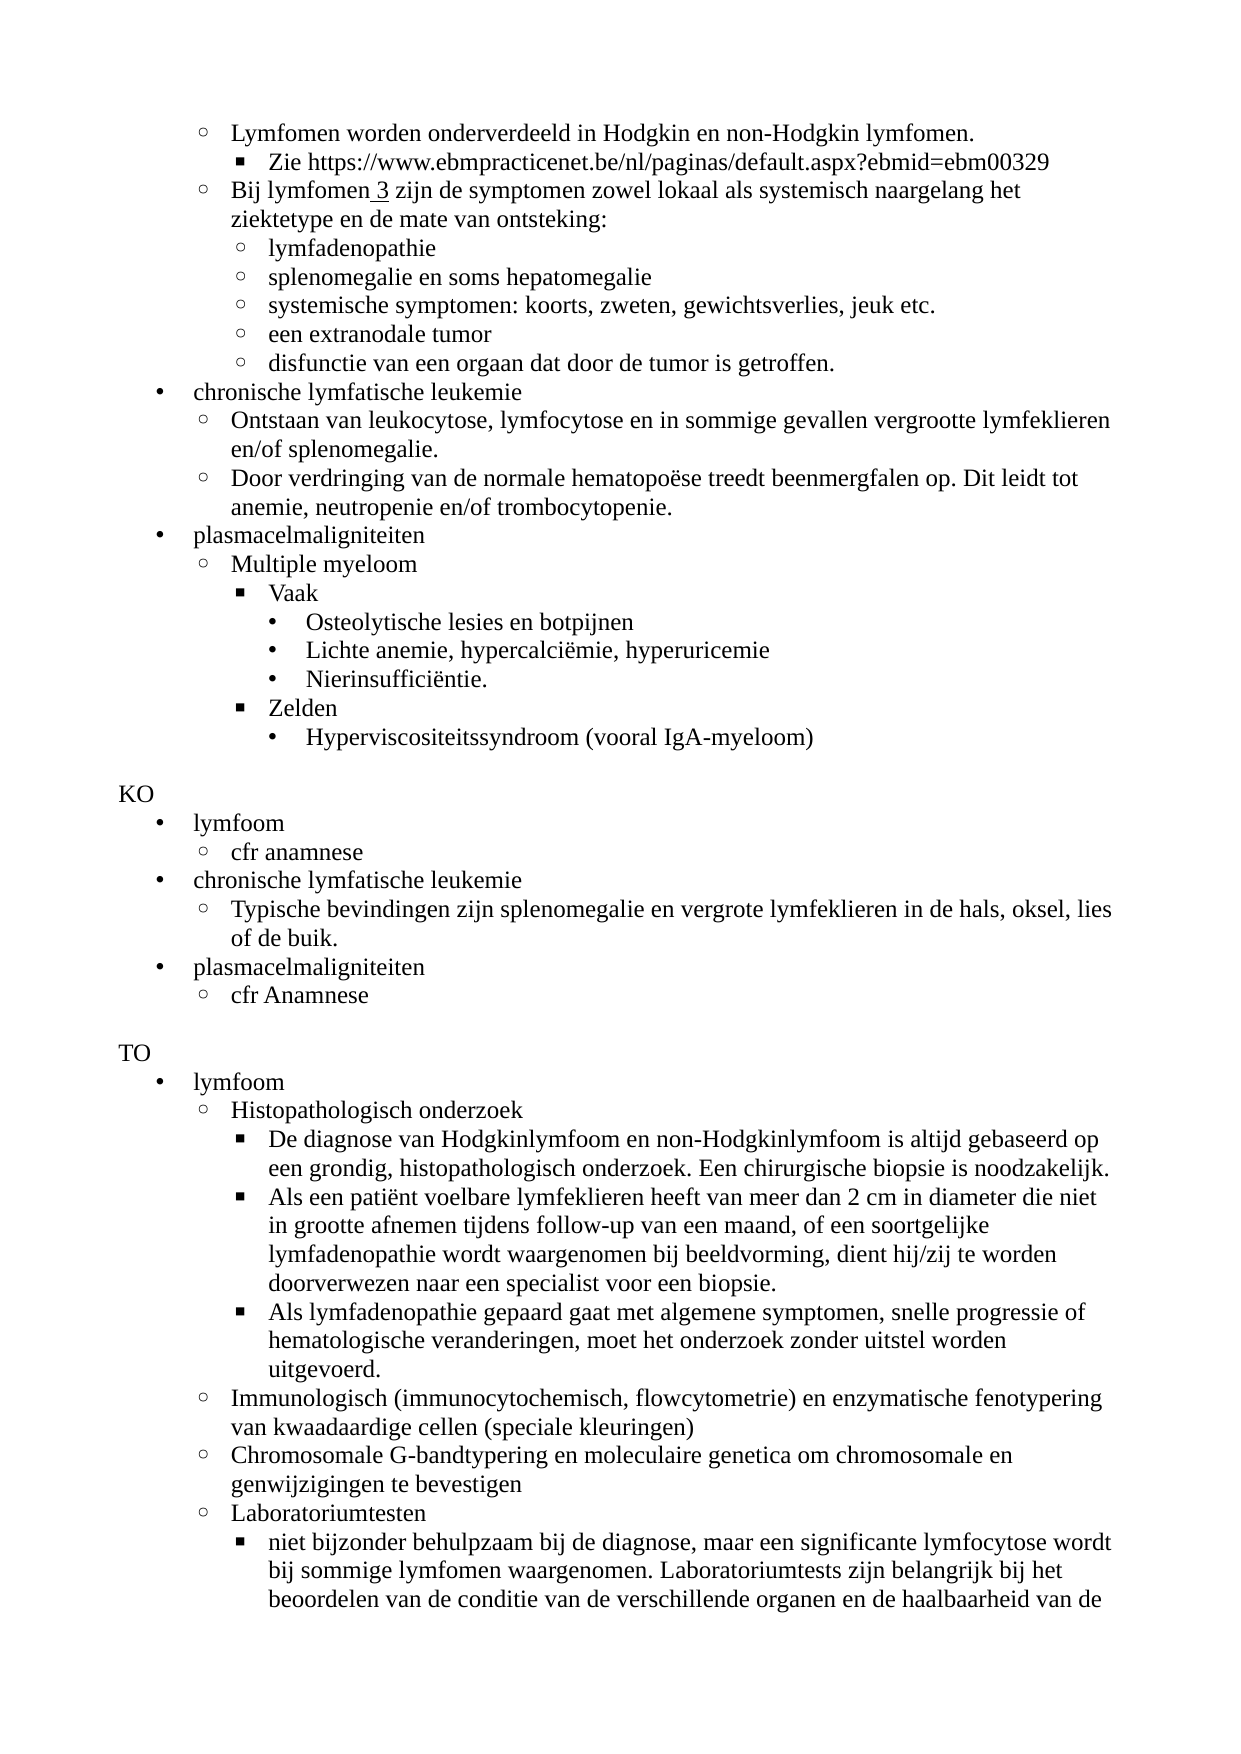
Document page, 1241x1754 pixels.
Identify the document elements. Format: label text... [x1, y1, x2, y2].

list plasmacelmaligniteiten [156, 952, 1122, 981]
list Laboratoriumtesten [193, 1498, 1122, 1527]
list De diagnose van Hodgkinlymfoom en non-Hodgkinlymfoom is altijd gebaseerd op een grondig, histopathologisch onderzoek. Een chirurgische biopsie is noodzakelijk. [231, 1124, 1122, 1182]
list systemische symptomen: koorts, zweten, gewichtsverlies, jeuk etc. [231, 291, 1122, 319]
list Door verdringing van de normale hematopoëse treedt beenmergfalen op. Dit leidt tot anemie, neutropenie en/of trombocytopenie. [193, 463, 1122, 521]
list Typische bevindingen zijn splenomegalie en vergrote lymfeklieren in de hals, oksel, lies of de buik. [193, 894, 1122, 952]
text KO [118, 779, 1122, 808]
list Vaak [231, 578, 1122, 607]
list Osteolytische lesies en botpijnen [268, 607, 1122, 636]
list Multiple myeloom [193, 549, 1122, 578]
list splenomegalie en soms hepatomegalie [231, 262, 1122, 291]
text TO [118, 1038, 1122, 1067]
list Zie https://www.ebmpracticenet.be/nl/paginas/default.aspx?ebmid=ebm00329 [231, 147, 1122, 176]
list Histopathologisch onderzoek [193, 1096, 1122, 1124]
list Bij lymfomen 3 zijn de symptomen zowel lokaal als systemisch naargelang het ziektetype en de mate van ontsteking: [193, 176, 1122, 233]
list lymfoom [156, 1067, 1122, 1096]
list cfr anamnese [193, 837, 1122, 866]
list Chromosomale G-bandtypering en moleculaire genetica om chromosomale en genwijzigingen te bevestigen [193, 1441, 1122, 1498]
list Immunologisch (immunocytochemisch, flowcytometrie) en enzymatische fenotypering van kwaadaardige cellen (speciale kleuringen) [193, 1383, 1122, 1441]
list chronische lymfatische leukemie [156, 866, 1122, 894]
list Nierinsufficiëntie. [268, 664, 1122, 693]
list disfunctie van een orgaan dat door de tumor is getroffen. [231, 348, 1122, 377]
list Ontstaan van leukocytose, lymfocytose en in sommige gevallen vergrootte lymfeklieren en/of splenomegalie. [193, 406, 1122, 463]
list Zelden [231, 693, 1122, 722]
list cfr Anamnese [193, 981, 1122, 1009]
list een extranodale tumor [231, 319, 1122, 348]
list Lymfomen worden onderverdeeld in Hodgkin en non-Hodgkin lymfomen. [193, 118, 1122, 147]
list lymfadenopathie [231, 233, 1122, 262]
list niet bijzonder behulpzaam bij de diagnose, maar een significante lymfocytose wordt bij sommige lymfomen waargenomen. Laboratoriumtests zijn belangrijk bij het beoordelen van de conditie van de verschillende organen en de haalbaarheid van de [231, 1527, 1122, 1613]
list chronische lymfatische leukemie [156, 377, 1122, 406]
list Lichte anemie, hypercalciëmie, hyperuricemie [268, 636, 1122, 664]
list lymfoom [156, 808, 1122, 837]
list Als lymfadenopathie gepaard gaat met algemene symptomen, snelle progressie of hematologische veranderingen, moet het onderzoek zonder uitstel worden uitgevoerd. [231, 1297, 1122, 1383]
list Hyperviscositeitssyndroom (vooral IgA-myeloom) [268, 722, 1122, 751]
list plasmacelmaligniteiten [156, 521, 1122, 549]
list Als een patiënt voelbare lymfeklieren heeft van meer dan 2 cm in diameter die niet in grootte afnemen tijdens follow-up van een maand, of een soortgelijke lymfadenopathie wordt waargenomen bij beeldvorming, dient hij/zij te worden doorverwezen naar een specialist voor een biopsie. [231, 1182, 1122, 1297]
